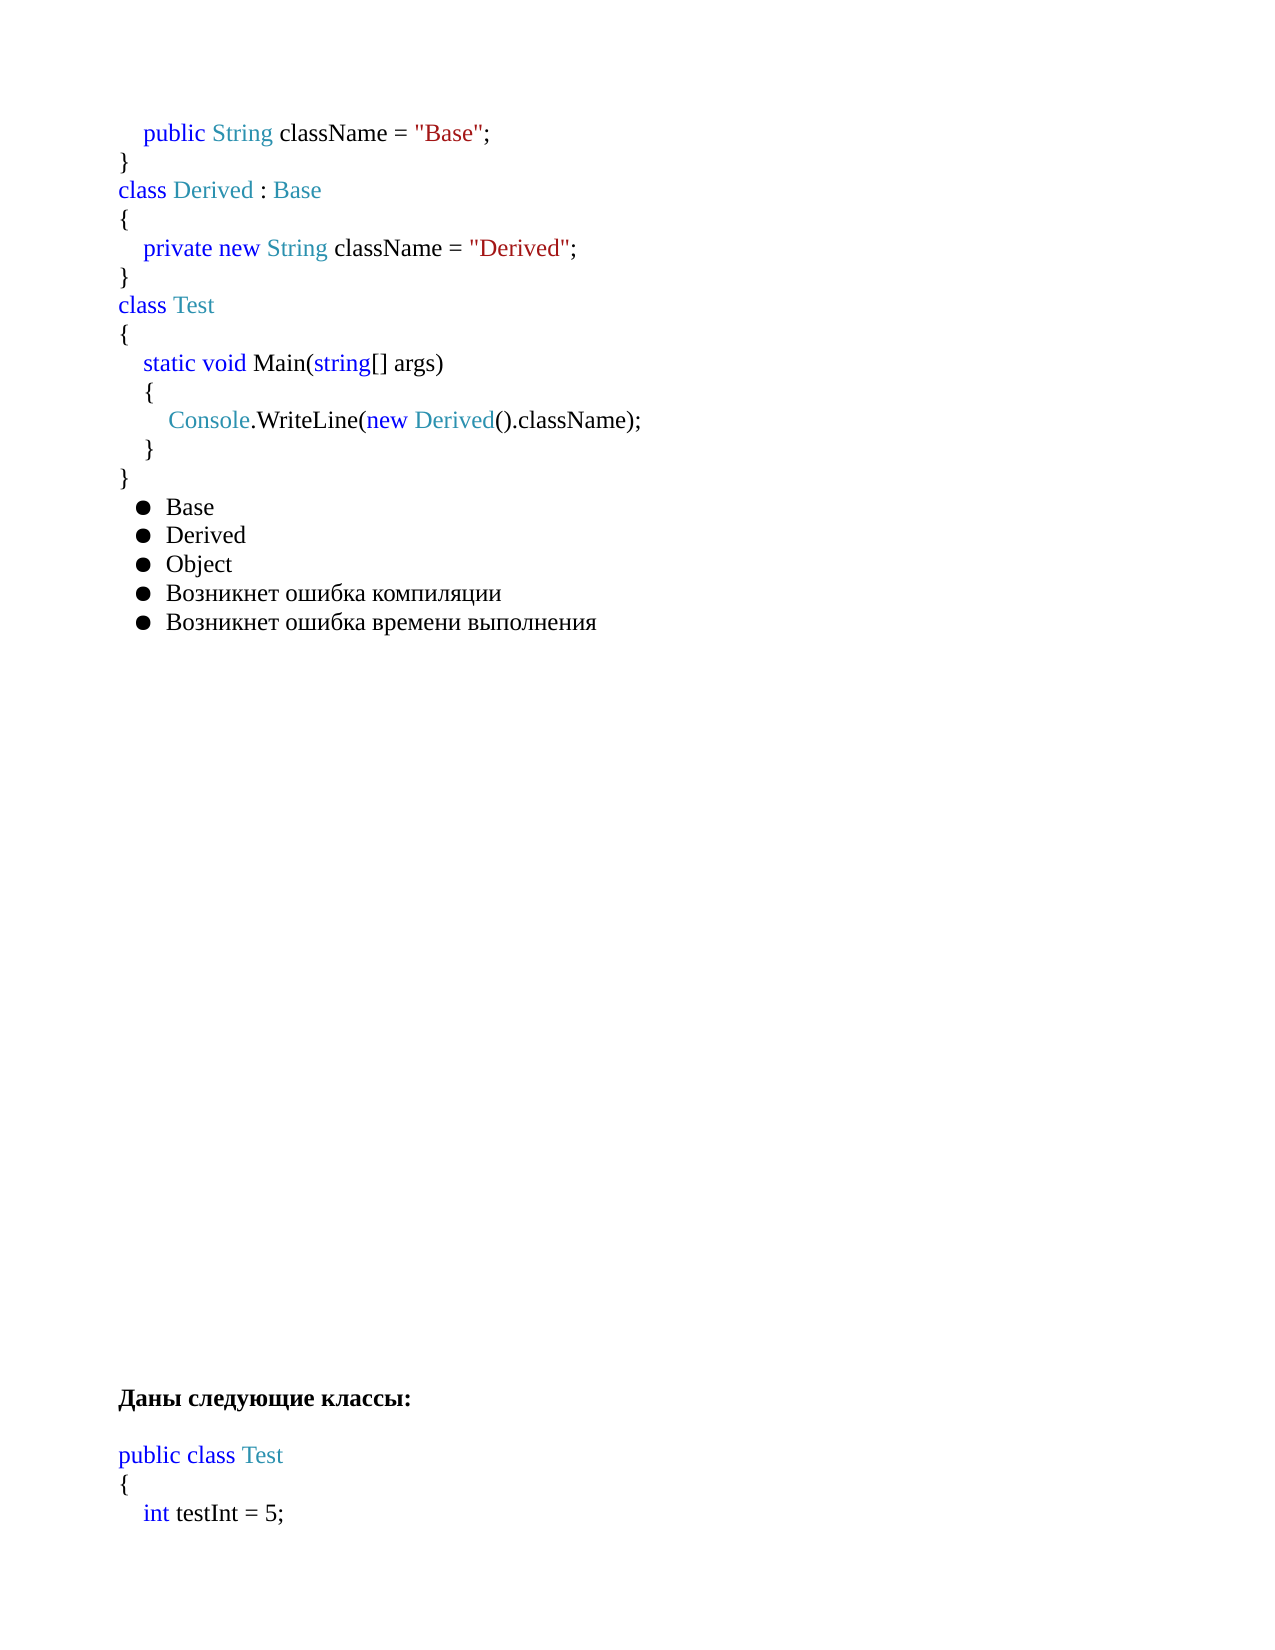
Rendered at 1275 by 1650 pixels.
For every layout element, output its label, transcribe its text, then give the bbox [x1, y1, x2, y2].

text { [118, 377, 1157, 406]
text { [118, 1469, 1157, 1498]
text Даны следующие классы: [118, 1383, 1157, 1412]
text private new String className = "Derived"; [118, 233, 1157, 262]
text { [118, 319, 1157, 348]
list Возникнет ошибка времени выполнения [133, 607, 1157, 636]
text } [118, 434, 1157, 463]
list Object [133, 549, 1157, 578]
text } [118, 463, 1157, 492]
text class Test [118, 291, 1157, 319]
text class Derived : Base [118, 176, 1157, 204]
text } [118, 147, 1157, 176]
list Base [133, 492, 1157, 521]
text } [118, 262, 1157, 291]
list Derived [133, 521, 1157, 549]
text Console.WriteLine(new Derived().className); [118, 406, 1157, 434]
text public class Test [118, 1441, 1157, 1469]
list Возникнет ошибка компиляции [133, 578, 1157, 607]
text int testInt = 5; [118, 1498, 1157, 1527]
text { [118, 204, 1157, 233]
text public String className = "Base"; [118, 118, 1157, 147]
text static void Main(string[] args) [118, 348, 1157, 377]
